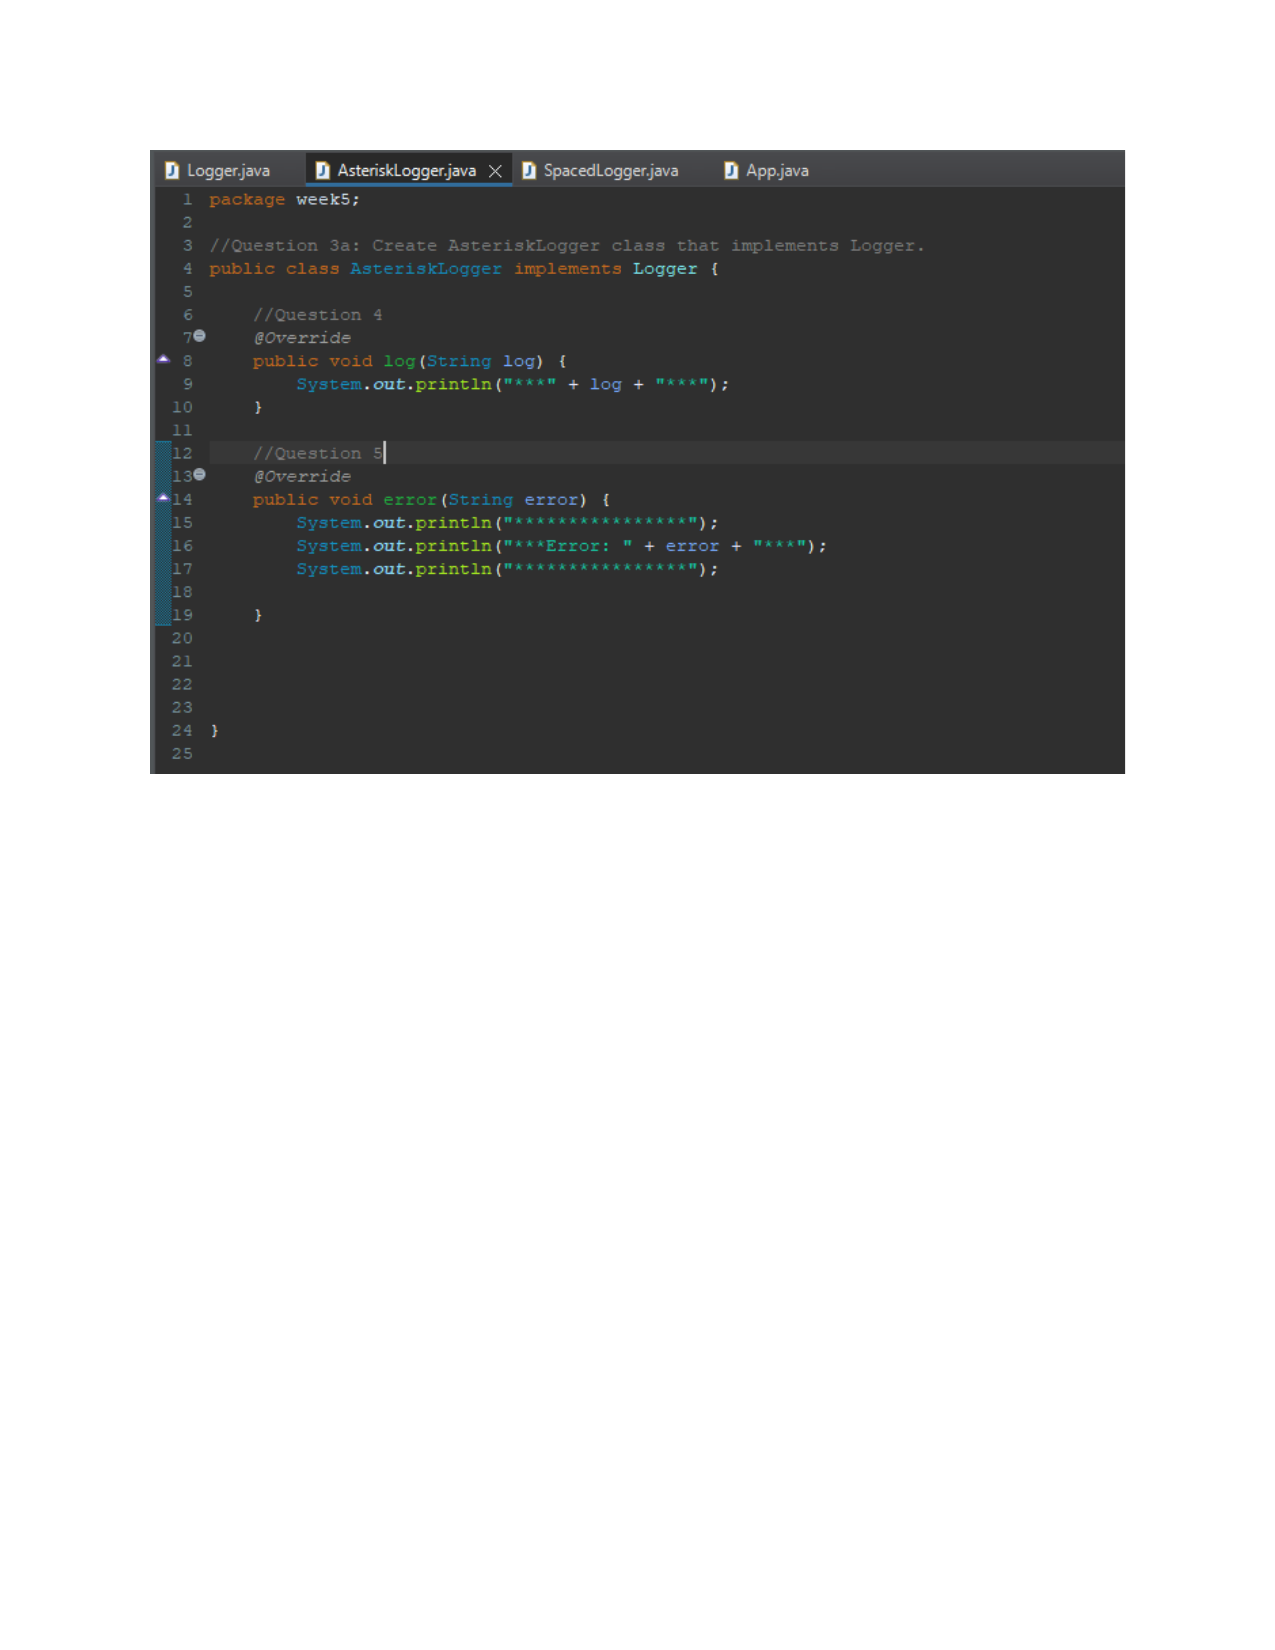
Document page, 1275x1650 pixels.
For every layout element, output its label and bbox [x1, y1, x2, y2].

picture [150, 150, 1125, 774]
